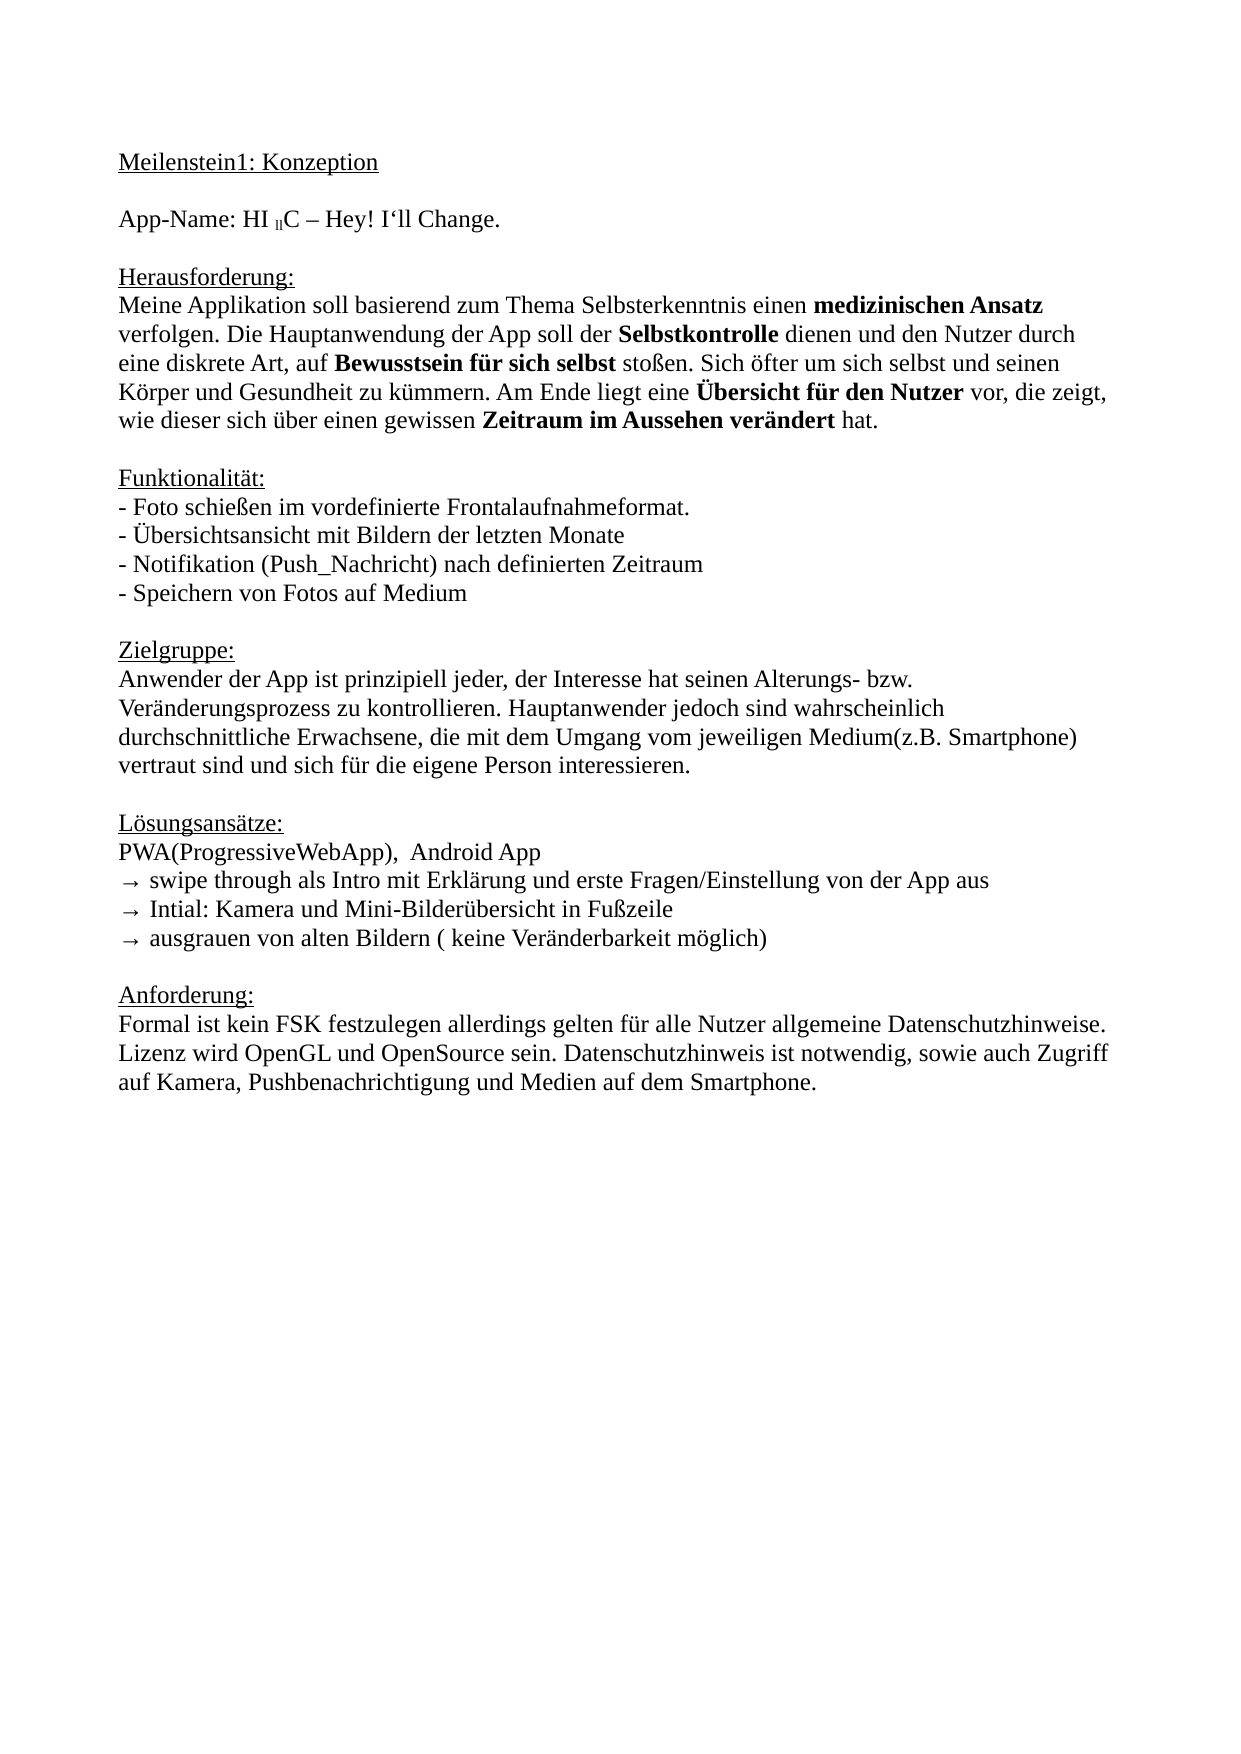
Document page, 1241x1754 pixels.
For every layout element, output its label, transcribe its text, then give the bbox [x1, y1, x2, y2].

text - Foto schießen im vordefinierte Frontalaufnahmeformat. [118, 492, 1122, 521]
text → Intial: Kamera und Mini-Bilderübersicht in Fußzeile [118, 894, 1122, 923]
text - Übersichtsansicht mit Bildern der letzten Monate [118, 521, 1122, 549]
text Lösungsansätze: [118, 808, 1122, 837]
text Anwender der App ist prinzipiell jeder, der Interesse hat seinen Alterungs- bzw. Veränderungsprozess zu kontrollieren. Hauptanwender jedoch sind wahrscheinlich durchschnittliche Erwachsene, die mit dem Umgang vom jeweiligen Medium(z.B. Smartphone) vertraut sind und sich für die eigene Person interessieren. [118, 664, 1122, 779]
text → swipe through als Intro mit Erklärung und erste Fragen/Einstellung von der App aus [118, 866, 1122, 894]
text Formal ist kein FSK festzulegen allerdings gelten für alle Nutzer allgemeine Datenschutzhinweise. Lizenz wird OpenGL und OpenSource sein. Datenschutzhinweis ist notwendig, sowie auch Zugriff auf Kamera, Pushbenachrichtigung und Medien auf dem Smartphone. [118, 1009, 1122, 1096]
text Meine Applikation soll basierend zum Thema Selbsterkenntnis einen medizinischen Ansatz verfolgen. Die Hauptanwendung der App soll der Selbstkontrolle dienen und den Nutzer durch eine diskrete Art, auf Bewusstsein für sich selbst stoßen. Sich öfter um sich selbst und seinen Körper und Gesundheit zu kümmern. Am Ende liegt eine Übersicht für den Nutzer vor, die zeigt, wie dieser sich über einen gewissen Zeitraum im Aussehen verändert hat. [118, 291, 1122, 434]
text → ausgrauen von alten Bildern ( keine Veränderbarkeit möglich) [118, 923, 1122, 952]
text Zielgruppe: [118, 636, 1122, 664]
text Meilenstein1: Konzeption [118, 147, 1122, 176]
text Anforderung: [118, 981, 1122, 1009]
text Funktionalität: [118, 463, 1122, 492]
text - Speichern von Fotos auf Medium [118, 578, 1122, 607]
text - Notifikation (Push_Nachricht) nach definierten Zeitraum [118, 549, 1122, 578]
text PWA(ProgressiveWebApp), Android App [118, 837, 1122, 866]
text App-Name: HI llC – Hey! I‘ll Change. [118, 204, 1122, 233]
text Herausforderung: [118, 262, 1122, 291]
